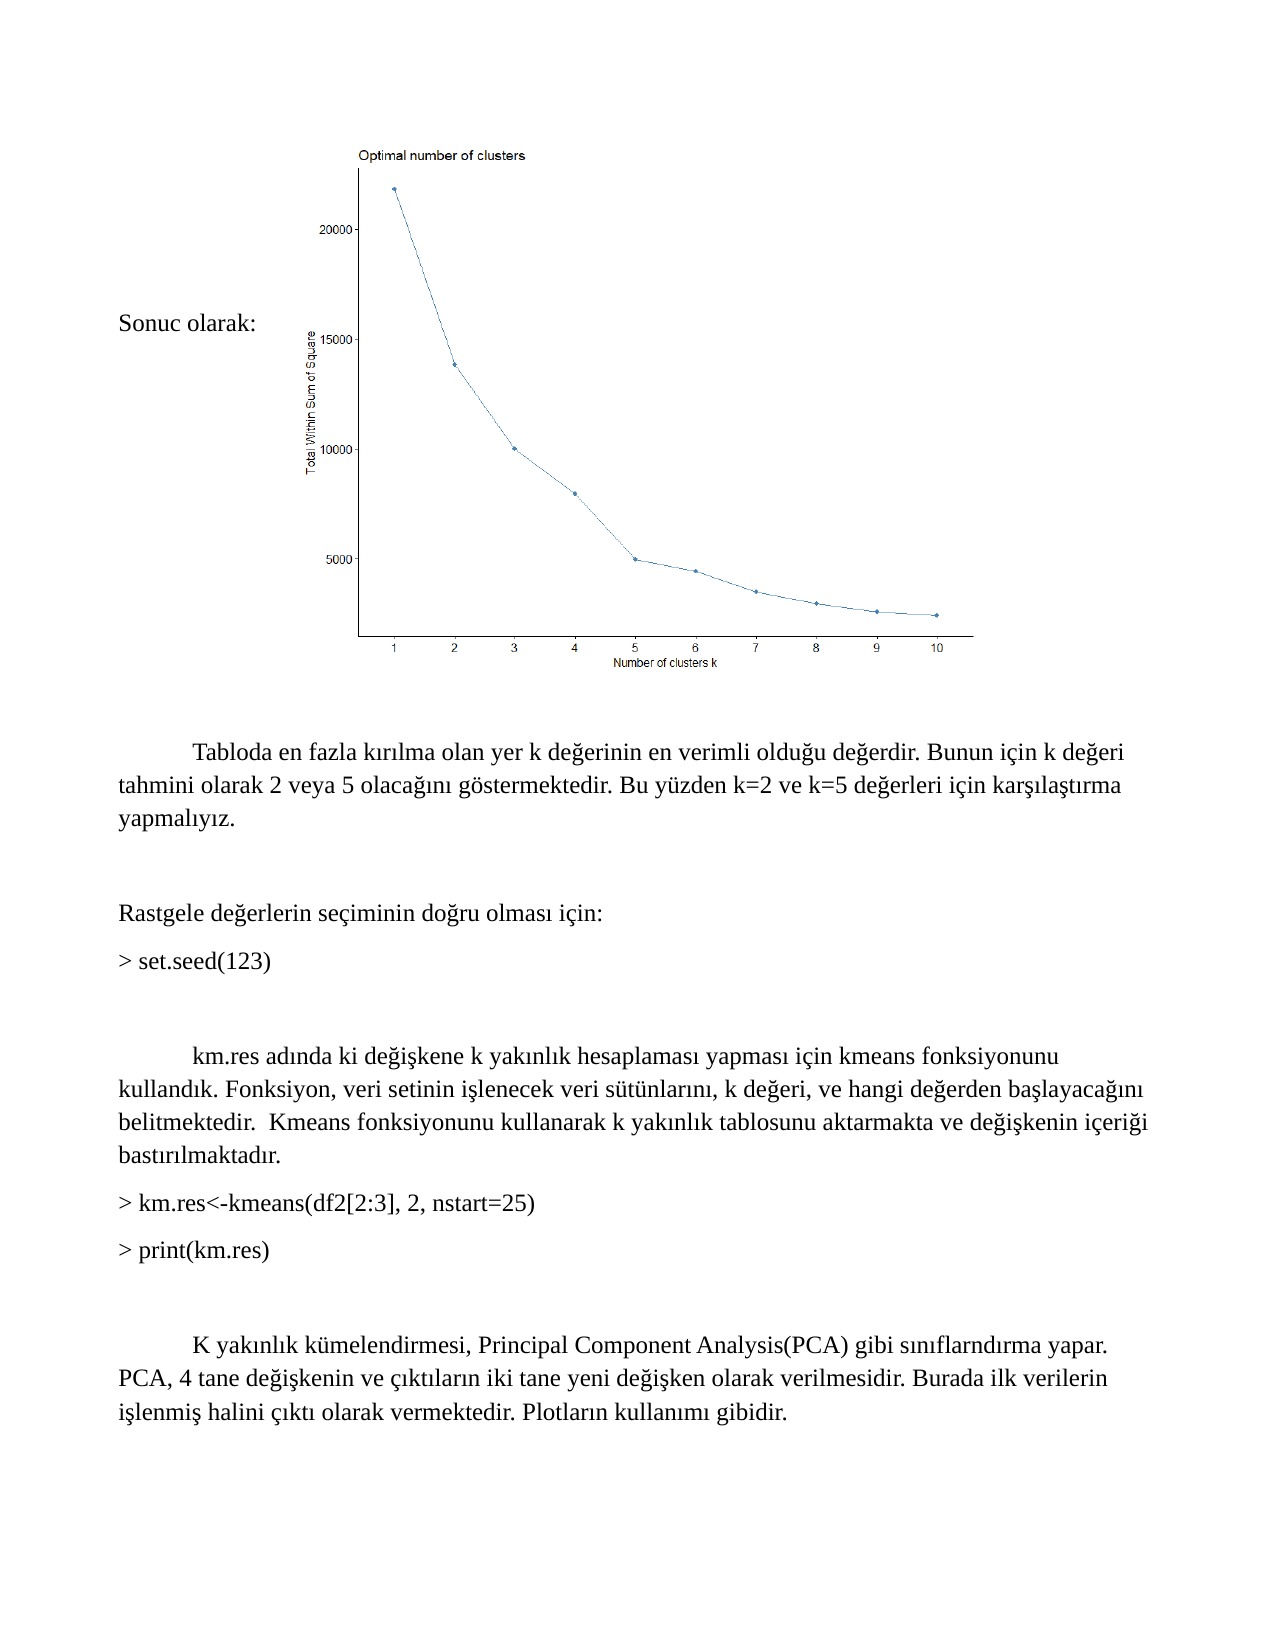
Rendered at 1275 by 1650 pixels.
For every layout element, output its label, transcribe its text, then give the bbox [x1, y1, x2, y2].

text Sonuc olarak: [118, 308, 299, 337]
picture [299, 143, 979, 674]
text > print(km.res) [118, 1235, 1157, 1264]
text > set.seed(123) [118, 946, 1157, 974]
text km.res adında ki değişkene k yakınlık hesaplaması yapması için kmeans fonksiyonunu kullandık. Fonksiyon, veri setinin işlenecek veri sütünlarını, k değeri, ve hangi değerden başlayacağını belitmektedir. Kmeans fonksiyonunu kullanarak k yakınlık tablosunu aktarmakta ve değişkenin içeriği bastırılmaktadır. [118, 1041, 1157, 1169]
text [979, 308, 1157, 337]
text > km.res<-kmeans(df2[2:3], 2, nstart=25) [118, 1188, 1157, 1216]
text Rastgele değerlerin seçiminin doğru olması için: [118, 898, 1157, 927]
text Tabloda en fazla kırılma olan yer k değerinin en verimli olduğu değerdir. Bunun için k değeri tahmini olarak 2 veya 5 olacağını göstermektedir. Bu yüzden k=2 ve k=5 değerleri için karşılaştırma yapmalıyız. [118, 737, 1157, 832]
text K yakınlık kümelendirmesi, Principal Component Analysis(PCA) gibi sınıflarndırma yapar. PCA, 4 tane değişkenin ve çıktıların iki tane yeni değişken olarak verilmesidir. Burada ilk verilerin işlenmiş halini çıktı olarak vermektedir. Plotların kullanımı gibidir. [118, 1331, 1157, 1425]
